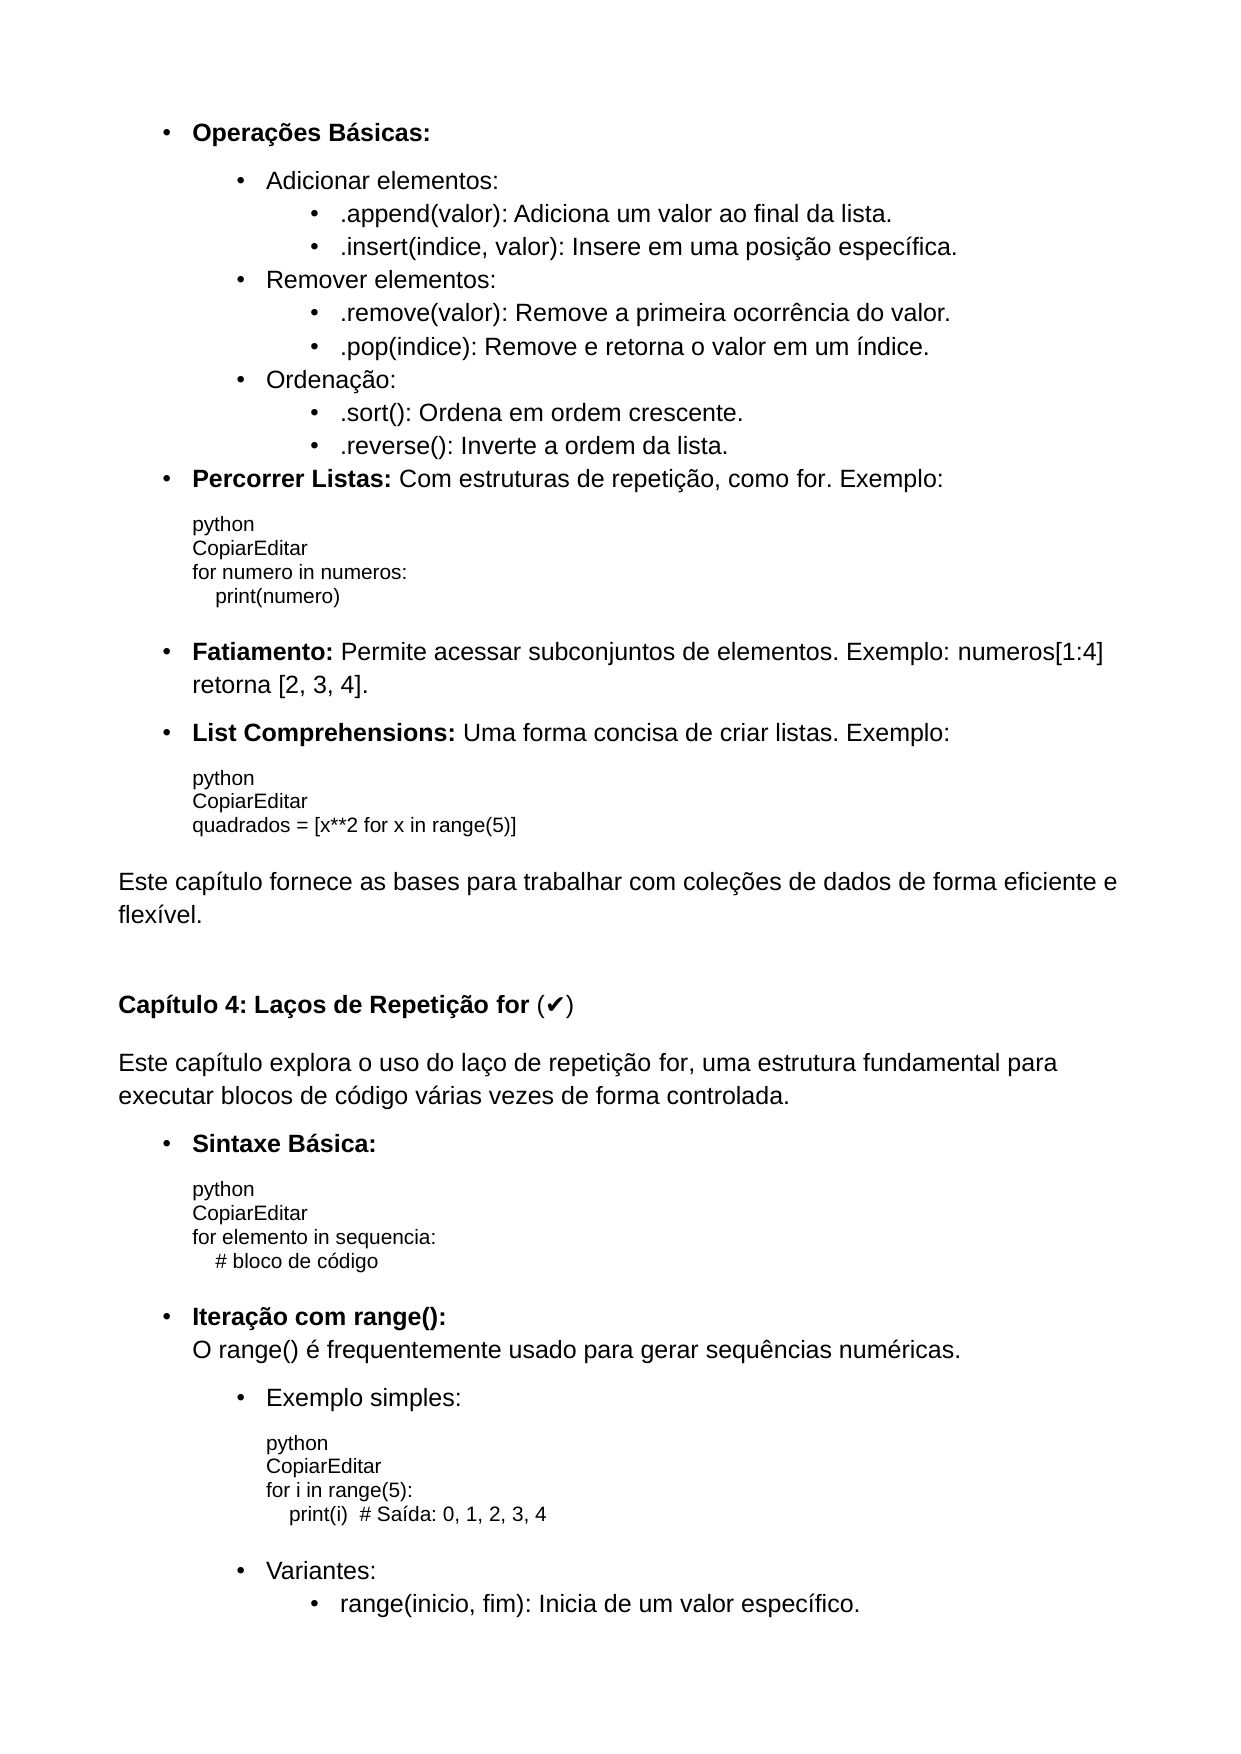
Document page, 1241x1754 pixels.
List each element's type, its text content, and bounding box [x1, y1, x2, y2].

list .append(valor): Adiciona um valor ao final da lista. [310, 199, 1122, 228]
list Sintaxe Básica: [162, 1129, 1122, 1158]
text Este capítulo explora o uso do laço de repetição for, uma estrutura fundamental para executar blocos de código várias vezes de forma controlada. [118, 1048, 1122, 1110]
list range(inicio, fim): Inicia de um valor específico. [310, 1589, 1122, 1618]
list Operações Básicas: [162, 118, 1122, 147]
list List Comprehensions: Uma forma concisa de criar listas. Exemplo: [162, 718, 1122, 747]
text Este capítulo fornece as bases para trabalhar com coleções de dados de forma eficiente e flexível. [118, 867, 1122, 928]
list for i in range(5): [236, 1478, 1122, 1502]
list CopiarEditar [162, 536, 1122, 559]
list print(numero) [162, 583, 1122, 607]
list python [162, 512, 1122, 536]
list Remover elementos: [236, 265, 1122, 294]
list CopiarEditar [162, 1201, 1122, 1224]
list Variantes: [236, 1556, 1122, 1584]
list python [162, 765, 1122, 789]
list .remove(valor): Remove a primeira ocorrência do valor. [310, 298, 1122, 327]
list Exemplo simples: [236, 1383, 1122, 1411]
list for elemento in sequencia: [162, 1224, 1122, 1248]
list # bloco de código [162, 1248, 1122, 1272]
list python [162, 1177, 1122, 1201]
list Fatiamento: Permite acessar subconjuntos de elementos. Exemplo: numeros[1:4] retorna [2, 3, 4]. [162, 637, 1122, 699]
list CopiarEditar [236, 1454, 1122, 1478]
list Ordenação: [236, 364, 1122, 393]
list .insert(indice, valor): Insere em uma posição específica. [310, 232, 1122, 261]
list Percorrer Listas: Com estruturas de repetição, como for. Exemplo: [162, 464, 1122, 493]
list for numero in numeros: [162, 559, 1122, 583]
list print(i) # Saída: 0, 1, 2, 3, 4 [236, 1502, 1122, 1526]
list python [236, 1430, 1122, 1454]
list Iteração com range(): O range() é frequentemente usado para gerar sequências numéricas. [162, 1302, 1122, 1364]
list .reverse(): Inverte a ordem da lista. [310, 431, 1122, 460]
list quadrados = [x**2 for x in range(5)] [162, 813, 1122, 837]
list Adicionar elementos: [236, 166, 1122, 195]
text Capítulo 4: Laços de Repetição for (✔) [118, 991, 1122, 1019]
list CopiarEditar [162, 789, 1122, 813]
list .pop(indice): Remove e retorna o valor em um índice. [310, 331, 1122, 360]
list .sort(): Ordena em ordem crescente. [310, 398, 1122, 427]
